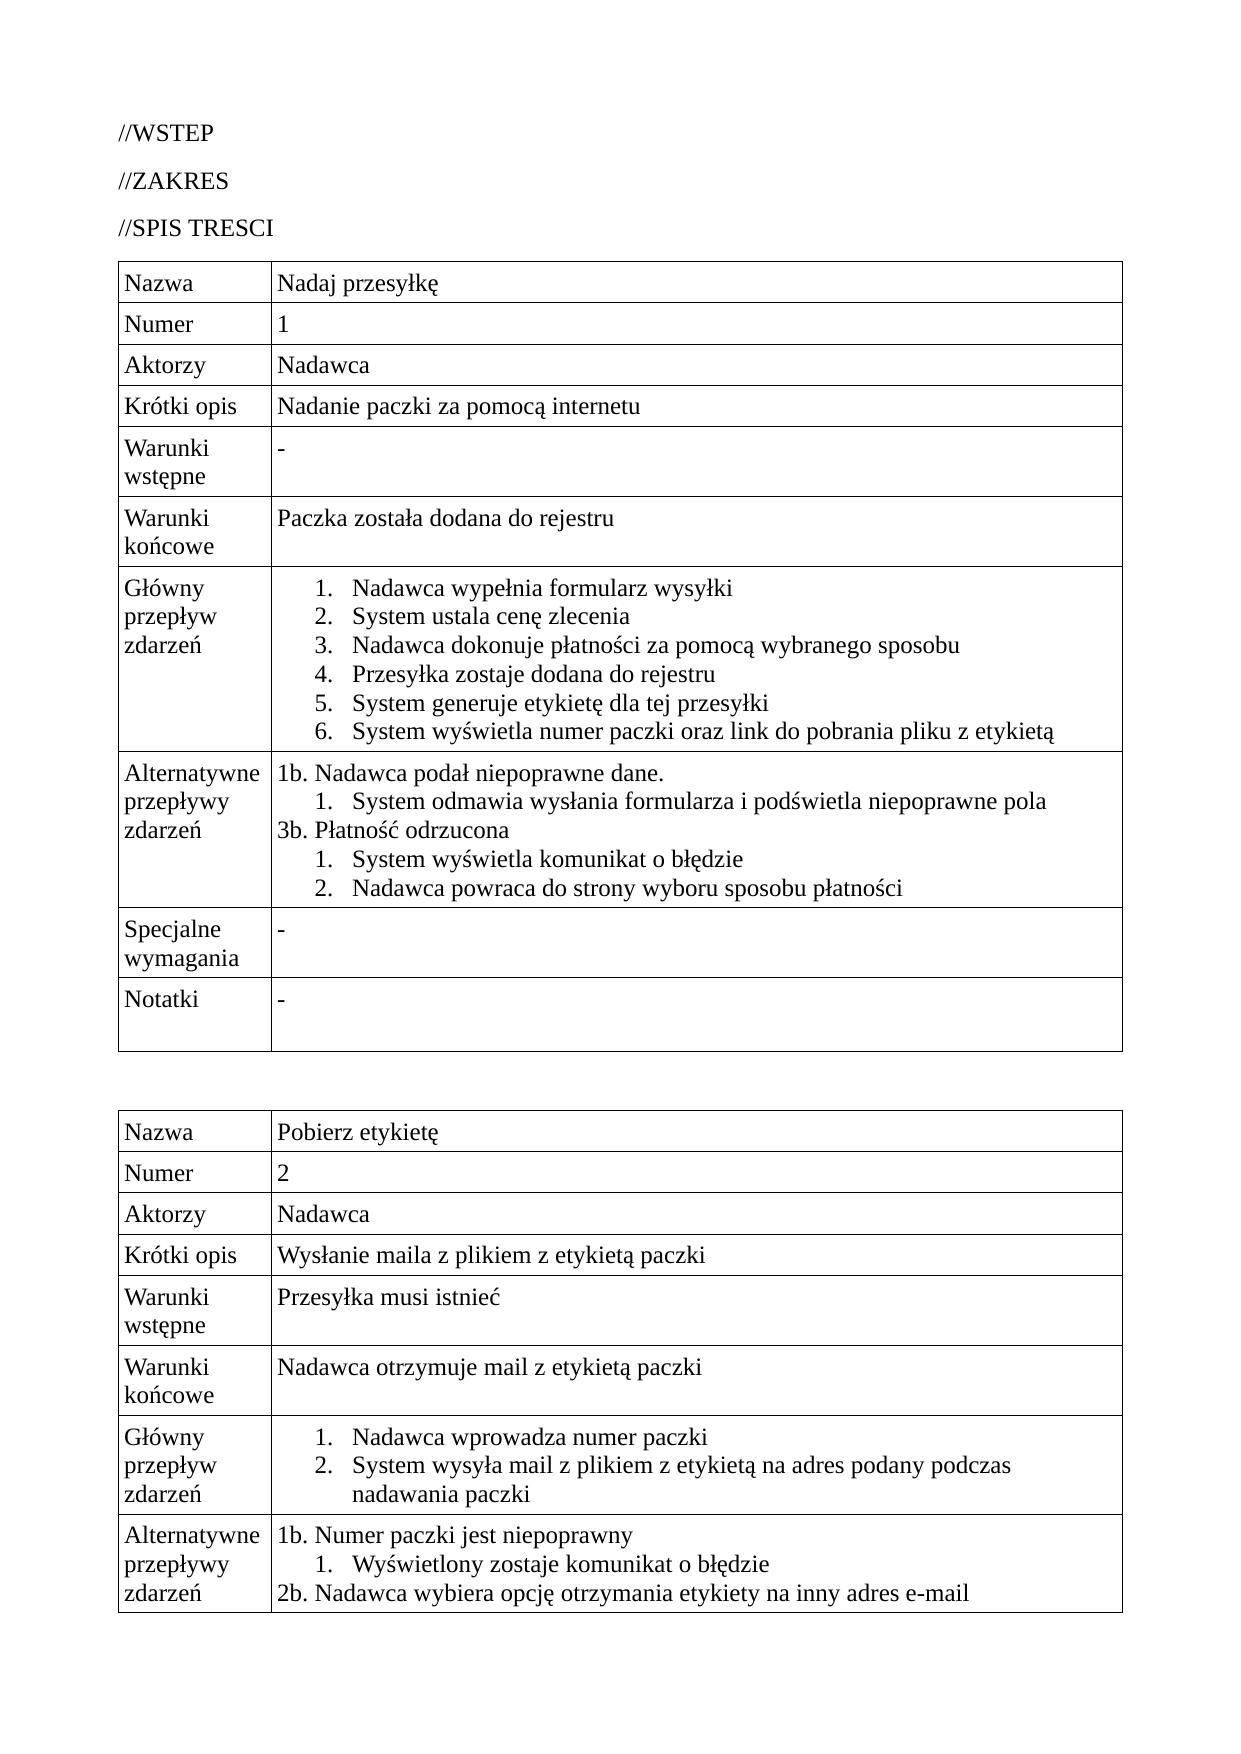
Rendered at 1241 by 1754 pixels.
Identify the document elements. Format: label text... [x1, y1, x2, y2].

table_cell Główny przepływ zdarzeń [119, 1416, 271, 1513]
table_header Nadaj przesyłkę [272, 262, 1122, 302]
table_cell 1 [272, 303, 1122, 343]
table_cell - [272, 908, 1122, 977]
table_cell Aktorzy [119, 1193, 271, 1233]
table_header Nazwa [119, 1111, 271, 1151]
table_cell Nadanie paczki za pomocą internetu [272, 386, 1122, 426]
table_header Pobierz etykietę [272, 1111, 1122, 1151]
text //ZAKRES [118, 166, 1122, 194]
table_cell Notatki [119, 978, 271, 1051]
table_cell Numer [119, 303, 271, 343]
table_cell 1b. Numer paczki jest niepoprawny Wyświetlony zostaje komunikat o błędzie 2b. Nadawca wybiera opcję otrzymania etykiety na inny adres e-mail Mail zostaje wysłany na nowy adres e-mail zamiast podanego przy nadawaniu [272, 1515, 1122, 1612]
table_cell Wysłanie maila z plikiem z etykietą paczki [272, 1235, 1122, 1275]
table_cell Paczka została dodana do rejestru [272, 497, 1122, 566]
table_cell 2 [272, 1152, 1122, 1192]
table_cell Warunki końcowe [119, 497, 271, 566]
table_cell - [272, 427, 1122, 496]
table_cell Nadawca wprowadza numer paczki System wysyła mail z plikiem z etykietą na adres podany podczas nadawania paczki [272, 1416, 1122, 1513]
table_cell Krótki opis [119, 1235, 271, 1275]
text //WSTEP [118, 118, 1122, 147]
table_cell Warunki wstępne [119, 1276, 271, 1345]
table_cell Nadawca [272, 1193, 1122, 1233]
table_cell Warunki wstępne [119, 427, 271, 496]
table_cell Alternatywne przepływy zdarzeń [119, 752, 271, 907]
table_cell Warunki końcowe [119, 1346, 271, 1415]
table_header Nazwa [119, 262, 271, 302]
table_cell Nadawca [272, 345, 1122, 385]
table_cell Specjalne wymagania [119, 908, 271, 977]
table_cell Główny przepływ zdarzeń [119, 567, 271, 751]
table_cell 1b. Nadawca podał niepoprawne dane. System odmawia wysłania formularza i podświetla niepoprawne pola 3b. Płatność odrzucona System wyświetla komunikat o błędzie Nadawca powraca do strony wyboru sposobu płatności [272, 752, 1122, 907]
table_cell Numer [119, 1152, 271, 1192]
table_cell Krótki opis [119, 386, 271, 426]
table_cell - [272, 978, 1122, 1051]
text //SPIS TRESCI [118, 213, 1122, 242]
table_cell Aktorzy [119, 345, 271, 385]
table_cell Alternatywne przepływy zdarzeń [119, 1515, 271, 1612]
table_cell Przesyłka musi istnieć [272, 1276, 1122, 1345]
table_cell Nadawca otrzymuje mail z etykietą paczki [272, 1346, 1122, 1415]
table_cell Nadawca wypełnia formularz wysyłki System ustala cenę zlecenia Nadawca dokonuje płatności za pomocą wybranego sposobu Przesyłka zostaje dodana do rejestru System generuje etykietę dla tej przesyłki System wyświetla numer paczki oraz link do pobrania pliku z etykietą [272, 567, 1122, 751]
